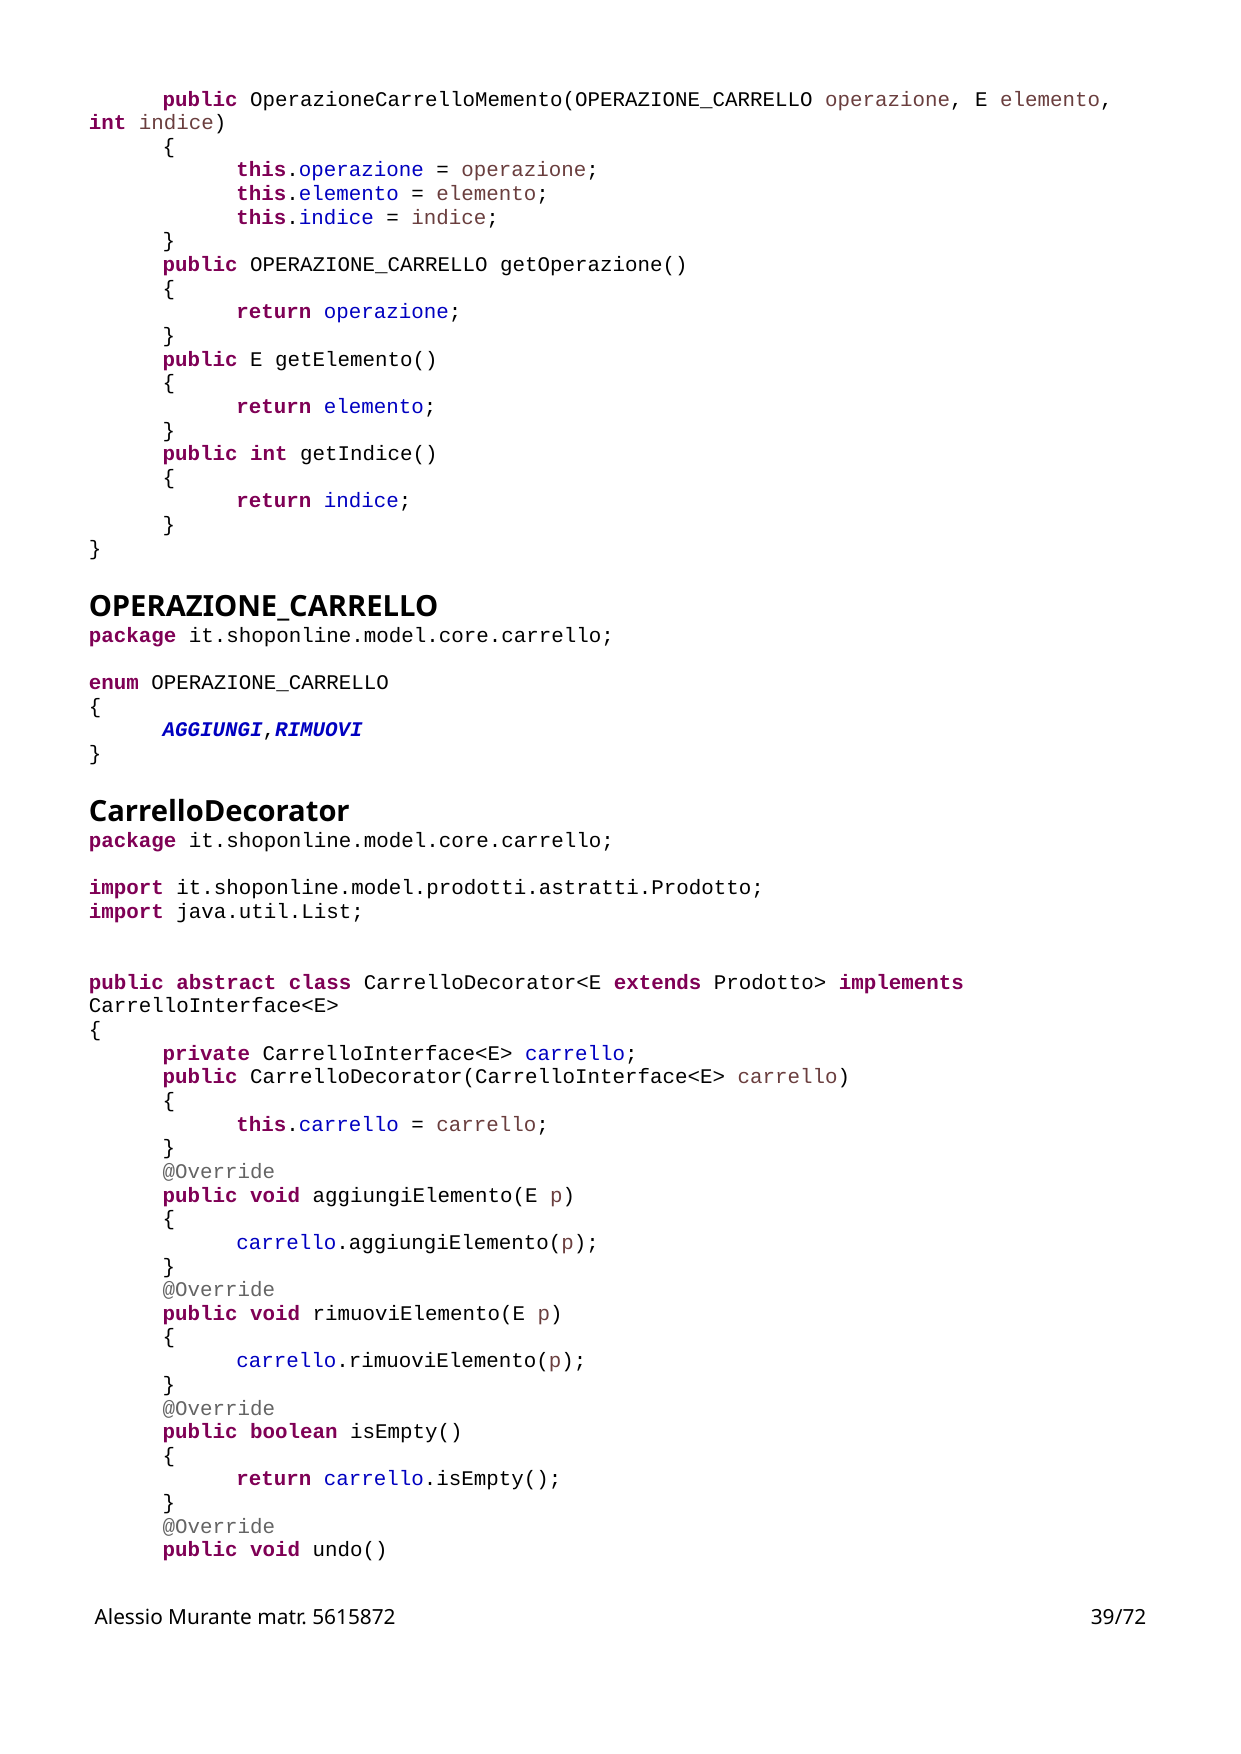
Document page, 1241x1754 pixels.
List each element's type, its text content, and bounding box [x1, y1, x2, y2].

text } [88, 538, 1152, 561]
text package it.shoponline.model.core.carrello; [88, 830, 1152, 854]
text public void rimuoviElemento(E p) [88, 1303, 1152, 1327]
text public void undo() [88, 1539, 1152, 1563]
text this.indice = indice; [88, 207, 1152, 230]
text { [88, 372, 1152, 396]
text enum OPERAZIONE_CARRELLO [88, 672, 1152, 696]
text } [88, 514, 1152, 538]
text private CarrelloInterface<E> carrello; [88, 1043, 1152, 1066]
text { [88, 278, 1152, 301]
text this.elemento = elemento; [88, 183, 1152, 207]
text @Override [88, 1161, 1152, 1185]
text { [88, 1019, 1152, 1043]
text } [88, 1256, 1152, 1279]
text return elemento; [88, 396, 1152, 419]
text return carrello.isEmpty(); [88, 1468, 1152, 1492]
text CarrelloDecorator [88, 790, 1152, 830]
text { [88, 1327, 1152, 1350]
text import it.shoponline.model.prodotti.astratti.Prodotto; [88, 877, 1152, 901]
text } [88, 419, 1152, 443]
text } [88, 1492, 1152, 1516]
text { [88, 136, 1152, 159]
text import java.util.List; [88, 901, 1152, 924]
text public void aggiungiElemento(E p) [88, 1185, 1152, 1208]
text OPERAZIONE_CARRELLO [88, 585, 1152, 625]
text carrello.aggiungiElemento(p); [88, 1232, 1152, 1256]
text { [88, 696, 1152, 719]
text } [88, 325, 1152, 349]
text public boolean isEmpty() [88, 1421, 1152, 1445]
text } [88, 743, 1152, 767]
text @Override [88, 1279, 1152, 1303]
text package it.shoponline.model.core.carrello; [88, 625, 1152, 648]
text public int getIndice() [88, 443, 1152, 467]
text { [88, 1090, 1152, 1114]
text } [88, 1374, 1152, 1397]
text public abstract class CarrelloDecorator<E extends Prodotto> implements CarrelloInterface<E> [88, 972, 1152, 1019]
text carrello.rimuoviElemento(p); [88, 1350, 1152, 1374]
text public OPERAZIONE_CARRELLO getOperazione() [88, 254, 1152, 278]
text return indice; [88, 491, 1152, 514]
text this.carrello = carrello; [88, 1114, 1152, 1137]
text this.operazione = operazione; [88, 159, 1152, 183]
text { [88, 1445, 1152, 1468]
text } [88, 1137, 1152, 1161]
text { [88, 467, 1152, 491]
text @Override [88, 1516, 1152, 1539]
text AGGIUNGI,RIMUOVI [88, 719, 1152, 743]
text return operazione; [88, 301, 1152, 325]
text public CarrelloDecorator(CarrelloInterface<E> carrello) [88, 1066, 1152, 1090]
text @Override [88, 1397, 1152, 1421]
text public OperazioneCarrelloMemento(OPERAZIONE_CARRELLO operazione, E elemento, int indice) [88, 88, 1152, 136]
text } [88, 230, 1152, 254]
text public E getElemento() [88, 349, 1152, 372]
text { [88, 1208, 1152, 1232]
